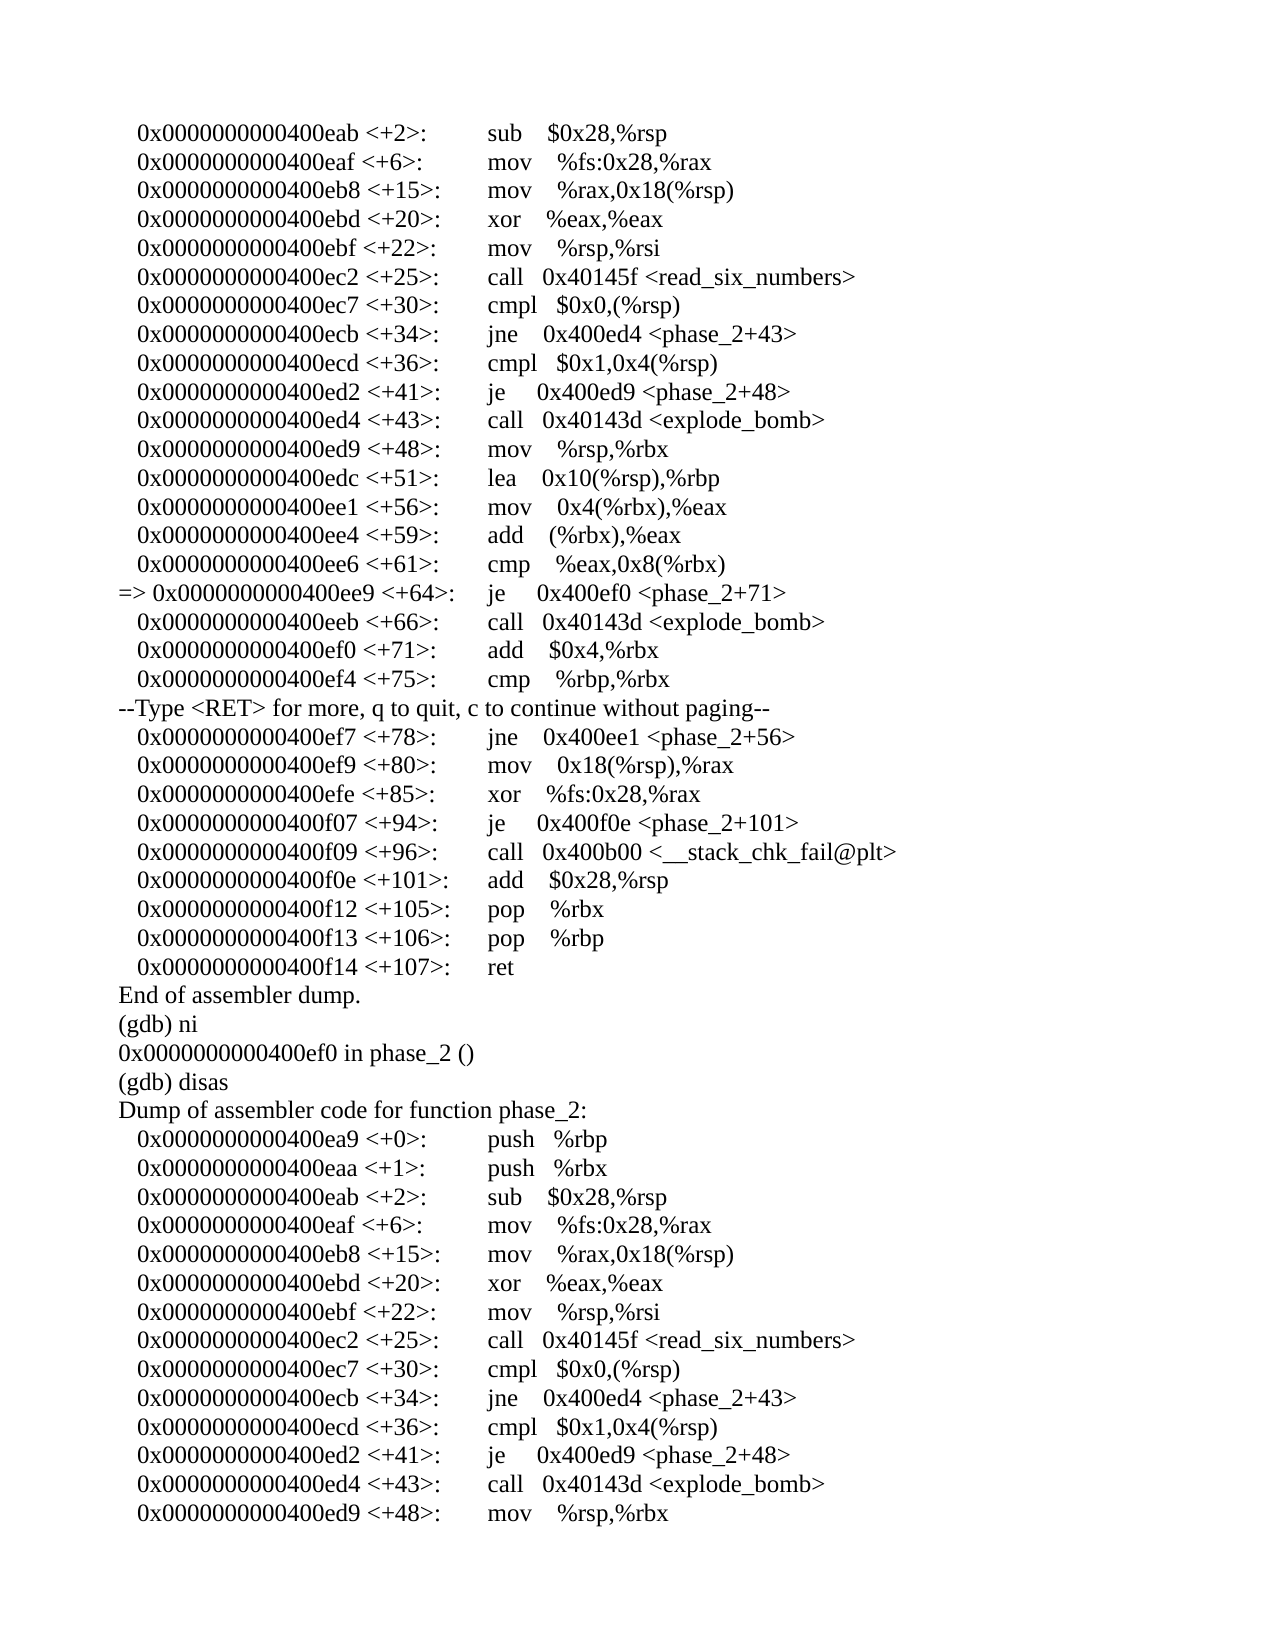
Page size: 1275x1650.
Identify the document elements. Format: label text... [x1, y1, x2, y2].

text 0x0000000000400f14 <+107>: ret [118, 952, 1157, 981]
text 0x0000000000400ec2 <+25>: call 0x40145f <read_six_numbers> [118, 1326, 1157, 1354]
text 0x0000000000400eaf <+6>: mov %fs:0x28,%rax [118, 147, 1157, 176]
text (gdb) ni [118, 1009, 1157, 1038]
text 0x0000000000400eb8 <+15>: mov %rax,0x18(%rsp) [118, 1239, 1157, 1268]
text 0x0000000000400ebf <+22>: mov %rsp,%rsi [118, 233, 1157, 262]
text 0x0000000000400ecd <+36>: cmpl $0x1,0x4(%rsp) [118, 1412, 1157, 1441]
text 0x0000000000400eb8 <+15>: mov %rax,0x18(%rsp) [118, 176, 1157, 204]
text 0x0000000000400ecd <+36>: cmpl $0x1,0x4(%rsp) [118, 348, 1157, 377]
text 0x0000000000400ebf <+22>: mov %rsp,%rsi [118, 1297, 1157, 1326]
text 0x0000000000400ec7 <+30>: cmpl $0x0,(%rsp) [118, 291, 1157, 319]
text (gdb) disas [118, 1067, 1157, 1096]
text End of assembler dump. [118, 981, 1157, 1009]
text 0x0000000000400f09 <+96>: call 0x400b00 <__stack_chk_fail@plt> [118, 837, 1157, 866]
text 0x0000000000400ea9 <+0>: push %rbp [118, 1124, 1157, 1153]
text 0x0000000000400ed2 <+41>: je 0x400ed9 <phase_2+48> [118, 1441, 1157, 1469]
text 0x0000000000400ebd <+20>: xor %eax,%eax [118, 1268, 1157, 1297]
text 0x0000000000400ecb <+34>: jne 0x400ed4 <phase_2+43> [118, 319, 1157, 348]
text 0x0000000000400ec2 <+25>: call 0x40145f <read_six_numbers> [118, 262, 1157, 291]
text 0x0000000000400eab <+2>: sub $0x28,%rsp [118, 1182, 1157, 1211]
text 0x0000000000400ebd <+20>: xor %eax,%eax [118, 204, 1157, 233]
text 0x0000000000400eab <+2>: sub $0x28,%rsp [118, 118, 1157, 147]
text 0x0000000000400ee6 <+61>: cmp %eax,0x8(%rbx) [118, 549, 1157, 578]
text 0x0000000000400f0e <+101>: add $0x28,%rsp [118, 866, 1157, 894]
text 0x0000000000400ef4 <+75>: cmp %rbp,%rbx [118, 664, 1157, 693]
text 0x0000000000400efe <+85>: xor %fs:0x28,%rax [118, 779, 1157, 808]
text 0x0000000000400ed2 <+41>: je 0x400ed9 <phase_2+48> [118, 377, 1157, 406]
text 0x0000000000400ef0 <+71>: add $0x4,%rbx [118, 636, 1157, 664]
text 0x0000000000400ef7 <+78>: jne 0x400ee1 <phase_2+56> [118, 722, 1157, 751]
text 0x0000000000400f13 <+106>: pop %rbp [118, 923, 1157, 952]
text 0x0000000000400ef9 <+80>: mov 0x18(%rsp),%rax [118, 751, 1157, 779]
text 0x0000000000400f07 <+94>: je 0x400f0e <phase_2+101> [118, 808, 1157, 837]
text 0x0000000000400eaa <+1>: push %rbx [118, 1153, 1157, 1182]
text 0x0000000000400ed4 <+43>: call 0x40143d <explode_bomb> [118, 406, 1157, 434]
text 0x0000000000400eeb <+66>: call 0x40143d <explode_bomb> [118, 607, 1157, 636]
text 0x0000000000400edc <+51>: lea 0x10(%rsp),%rbp [118, 463, 1157, 492]
text 0x0000000000400ecb <+34>: jne 0x400ed4 <phase_2+43> [118, 1383, 1157, 1412]
text 0x0000000000400ee4 <+59>: add (%rbx),%eax [118, 521, 1157, 549]
text 0x0000000000400ed4 <+43>: call 0x40143d <explode_bomb> [118, 1469, 1157, 1498]
text 0x0000000000400eaf <+6>: mov %fs:0x28,%rax [118, 1211, 1157, 1239]
text 0x0000000000400ef0 in phase_2 () [118, 1038, 1157, 1067]
text 0x0000000000400f12 <+105>: pop %rbx [118, 894, 1157, 923]
text Dump of assembler code for function phase_2: [118, 1096, 1157, 1124]
text --Type <RET> for more, q to quit, c to continue without paging-- [118, 693, 1157, 722]
text => 0x0000000000400ee9 <+64>: je 0x400ef0 <phase_2+71> [118, 578, 1157, 607]
text 0x0000000000400ed9 <+48>: mov %rsp,%rbx [118, 1498, 1157, 1527]
text 0x0000000000400ee1 <+56>: mov 0x4(%rbx),%eax [118, 492, 1157, 521]
text 0x0000000000400ec7 <+30>: cmpl $0x0,(%rsp) [118, 1354, 1157, 1383]
text 0x0000000000400ed9 <+48>: mov %rsp,%rbx [118, 434, 1157, 463]
